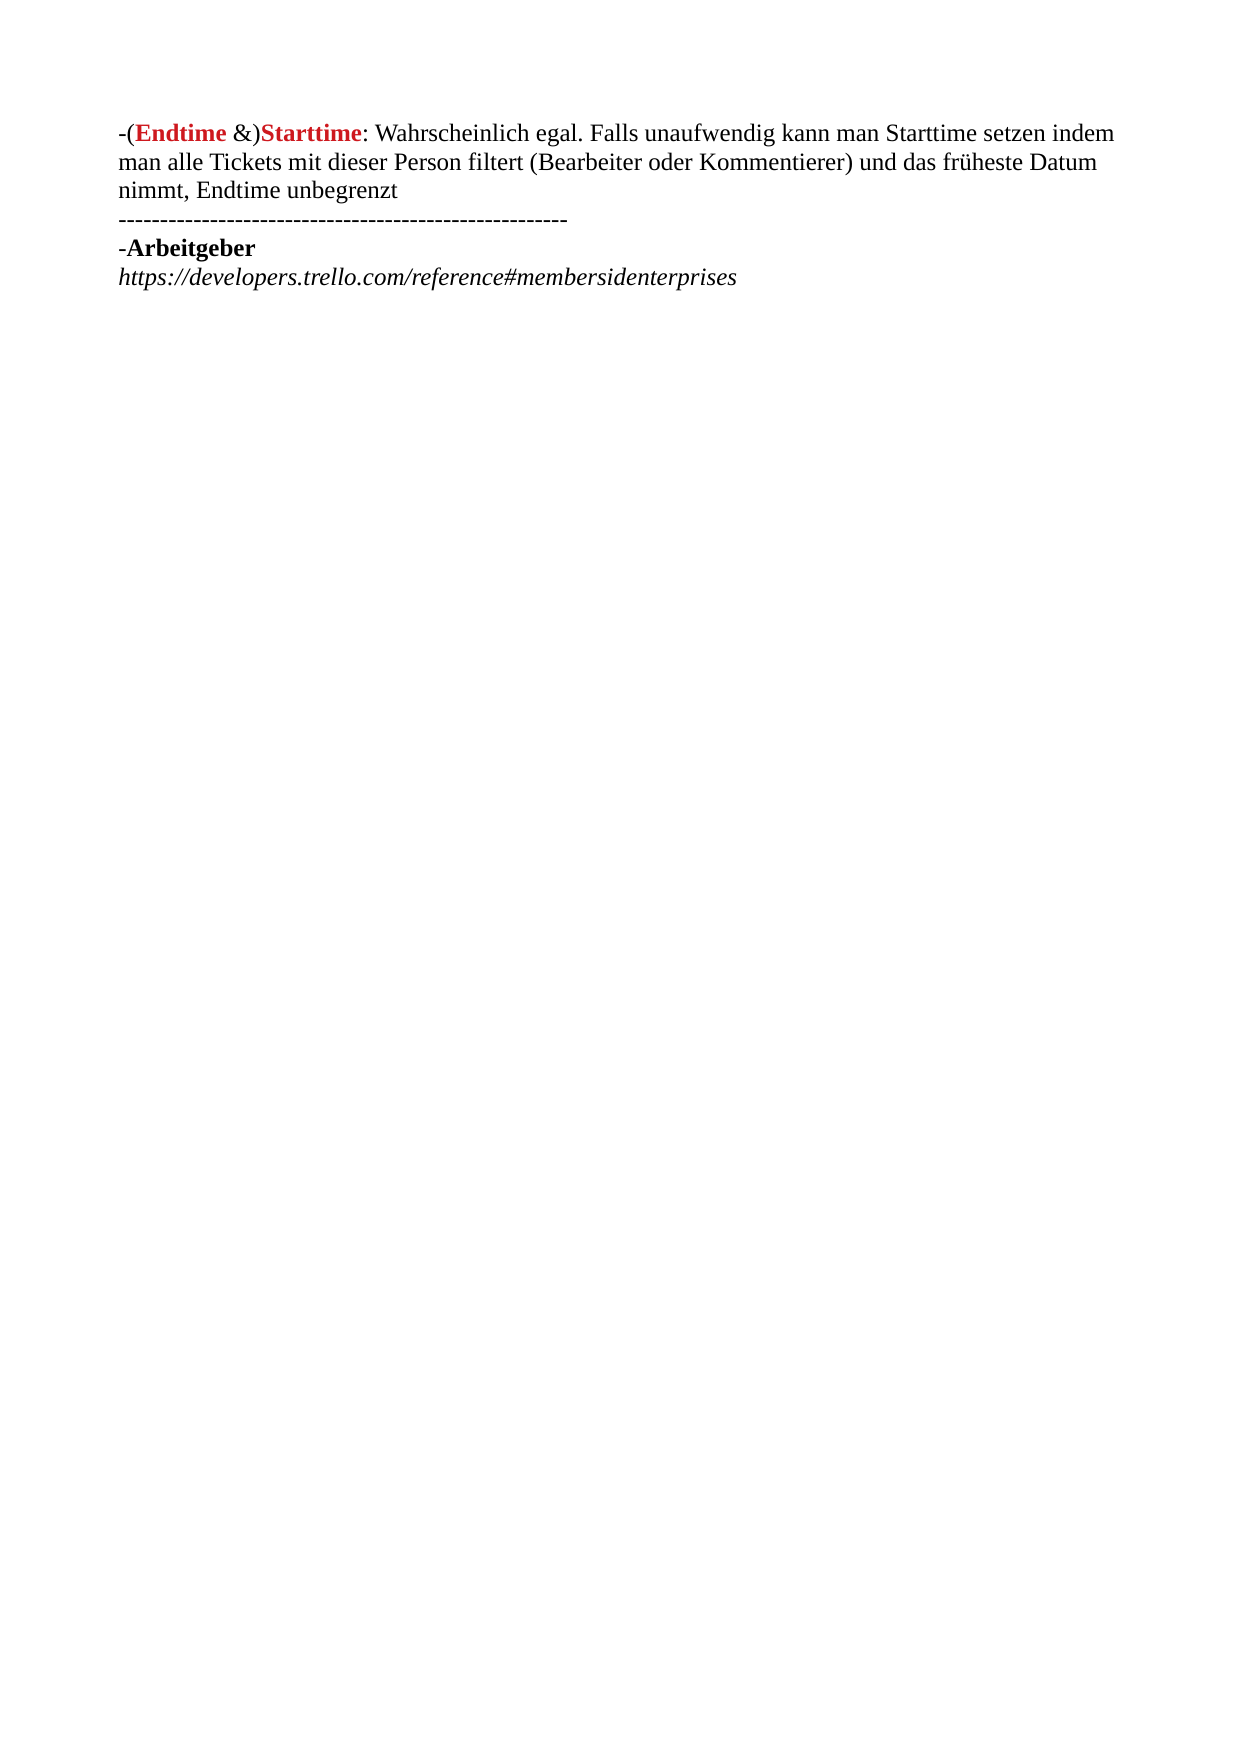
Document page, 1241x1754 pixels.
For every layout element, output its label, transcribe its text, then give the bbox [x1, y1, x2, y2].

text ------------------------------------------------------ [118, 204, 1122, 233]
text -(Endtime &)Starttime: Wahrscheinlich egal. Falls unaufwendig kann man Starttime setzen indem man alle Tickets mit dieser Person filtert (Bearbeiter oder Kommentierer) und das früheste Datum nimmt, Endtime unbegrenzt [118, 118, 1122, 204]
text -Arbeitgeber [118, 233, 1122, 262]
text https://developers.trello.com/reference#membersidenterprises [118, 262, 1122, 291]
